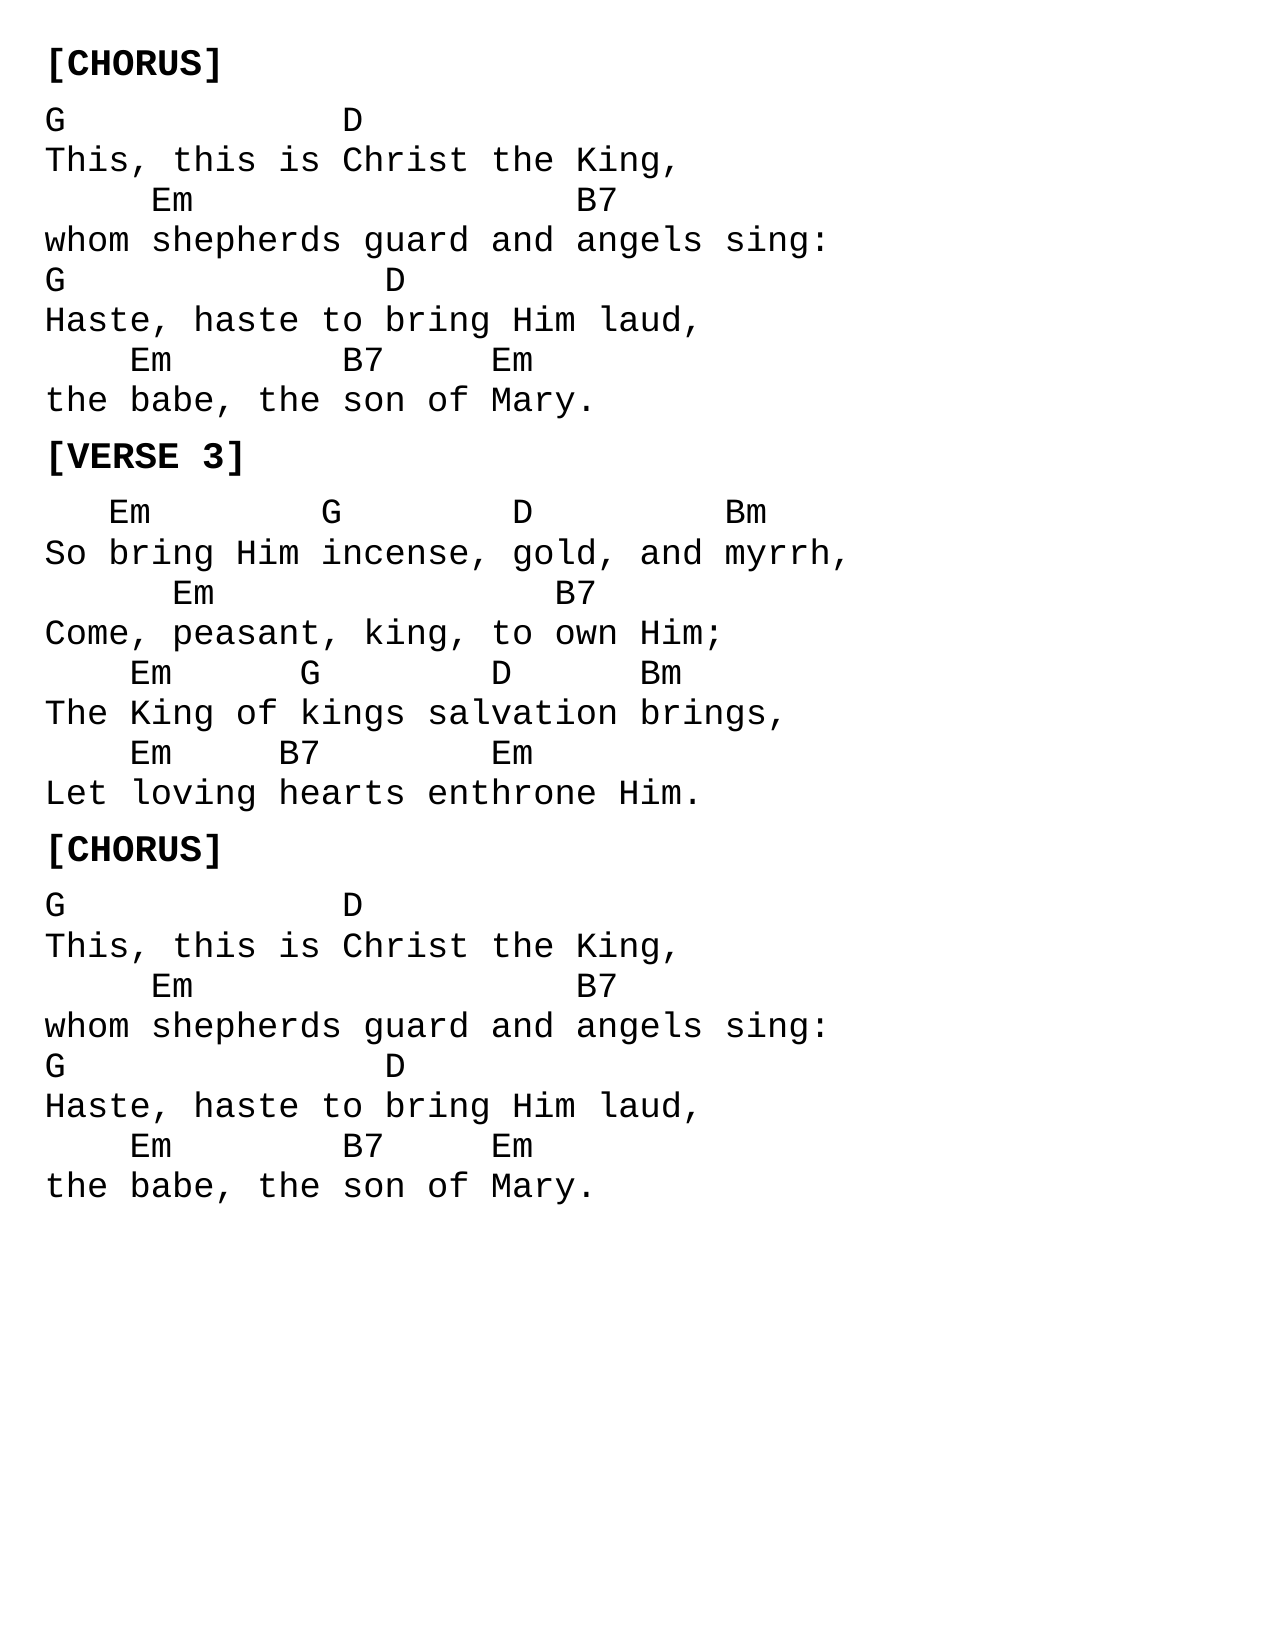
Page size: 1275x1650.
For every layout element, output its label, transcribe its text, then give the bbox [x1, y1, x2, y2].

text whom shepherds guard and angels sing: [44, 222, 1231, 262]
text G D [44, 1048, 1231, 1088]
subtitle [CHORUS] [44, 44, 1231, 87]
text Em B7 Em [44, 735, 1231, 775]
text Em B7 Em [44, 1128, 1231, 1168]
text G D [44, 262, 1231, 302]
text the babe, the son of Mary. [44, 1168, 1231, 1208]
text So bring Him incense, gold, and myrrh, [44, 534, 1231, 575]
text Haste, haste to bring Him laud, [44, 1088, 1231, 1128]
text Em G D Bm [44, 655, 1231, 695]
text Haste, haste to bring Him laud, [44, 302, 1231, 342]
text G D [44, 887, 1231, 927]
text Em B7 [44, 575, 1231, 615]
text Come, peasant, king, to own Him; [44, 615, 1231, 655]
subtitle [VERSE 3] [44, 437, 1231, 480]
text Em B7 [44, 182, 1231, 222]
text This, this is Christ the King, [44, 142, 1231, 182]
text Em B7 [44, 968, 1231, 1008]
text Em B7 Em [44, 342, 1231, 382]
text whom shepherds guard and angels sing: [44, 1008, 1231, 1048]
subtitle [CHORUS] [44, 830, 1231, 873]
text The King of kings salvation brings, [44, 695, 1231, 735]
text Em G D Bm [44, 494, 1231, 534]
text This, this is Christ the King, [44, 927, 1231, 968]
text the babe, the son of Mary. [44, 382, 1231, 422]
text G D [44, 102, 1231, 142]
text Let loving hearts enthrone Him. [44, 775, 1231, 815]
